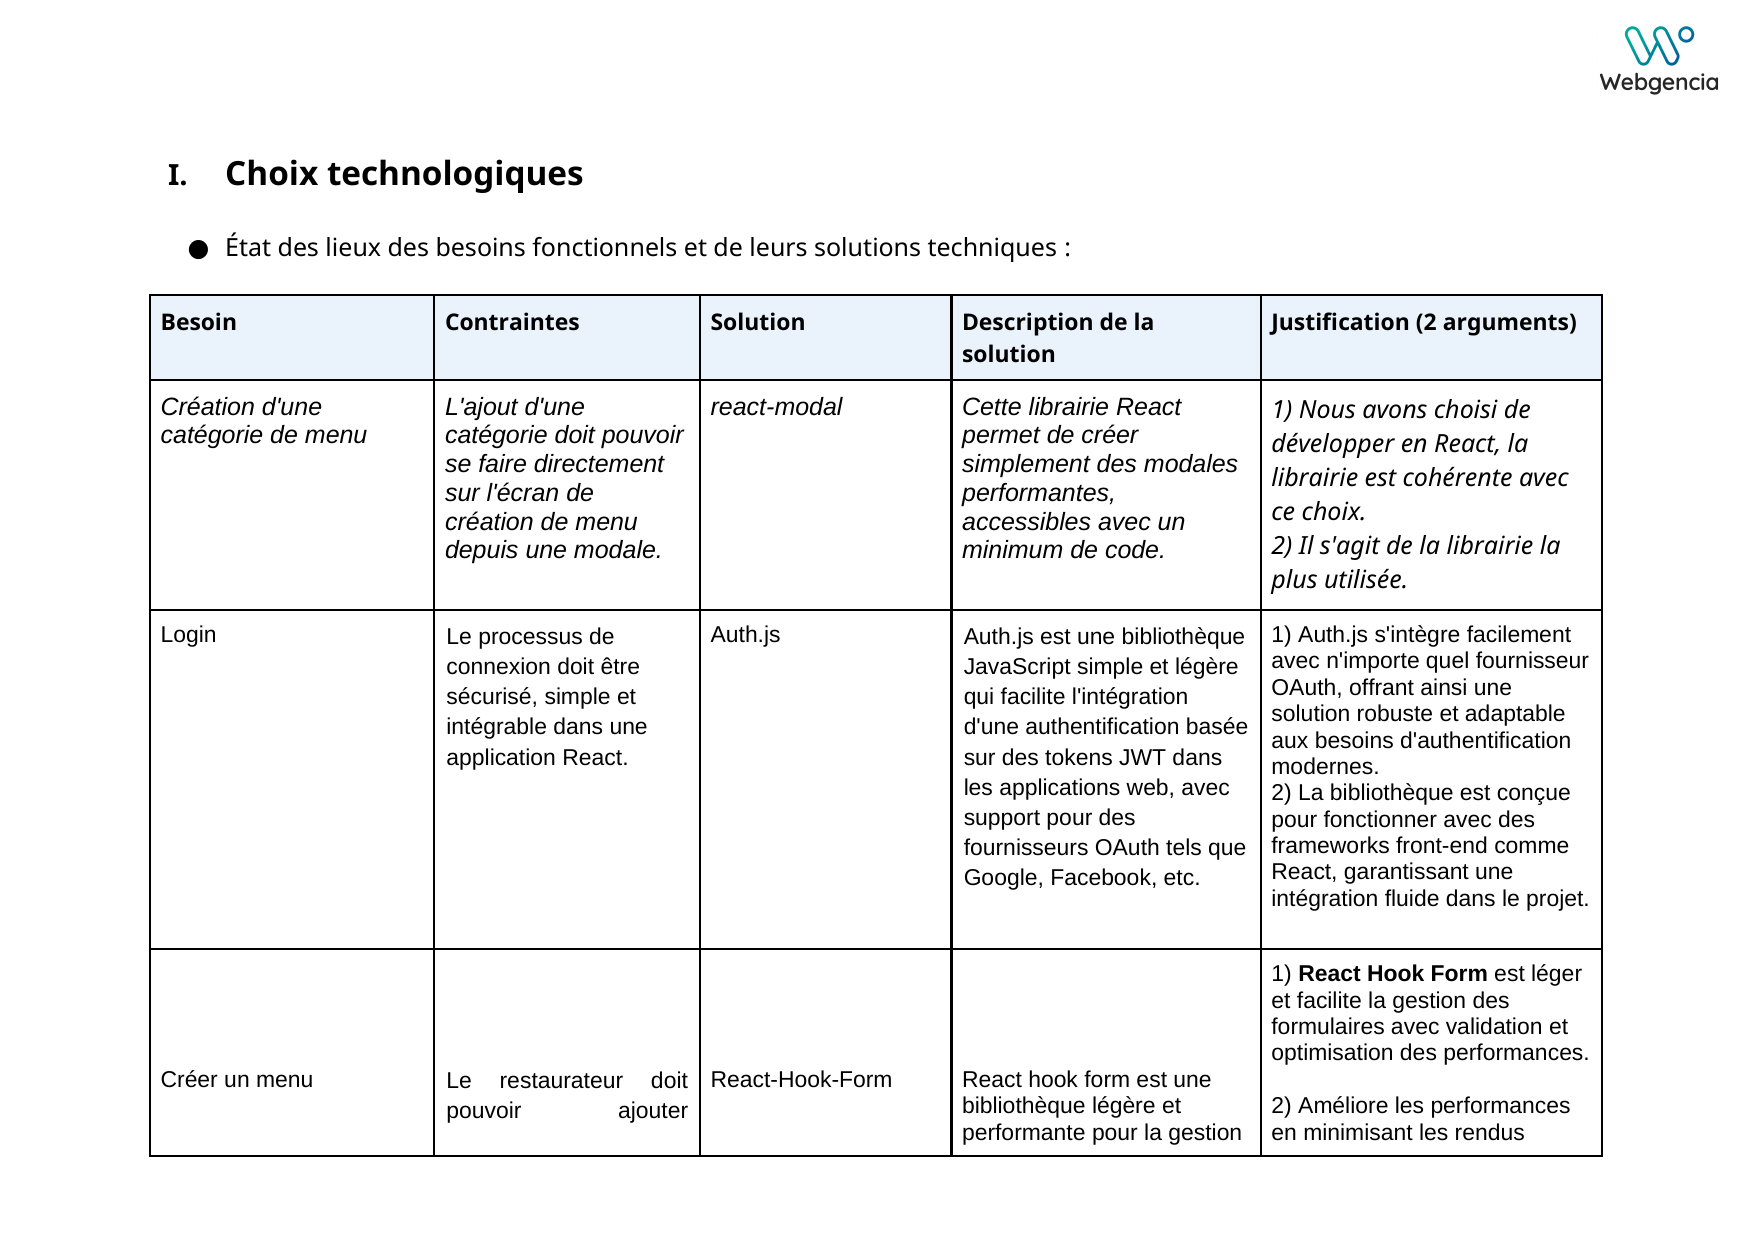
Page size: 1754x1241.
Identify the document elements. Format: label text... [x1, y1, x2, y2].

table_cell 1) Auth.js s'intègre facilement avec n'importe quel fournisseur OAuth, offrant ainsi une solution robuste et adaptable aux besoins d'authentification modernes. 2) La bibliothèque est conçue pour fonctionner avec des frameworks front-end comme React, garantissant une intégration fluide dans le projet. [1262, 611, 1601, 948]
table_cell [435, 611, 699, 948]
table_cell [435, 950, 699, 1155]
table_cell 1) React Hook Form est léger et facilite la gestion des formulaires avec validation et optimisation des performances. 2) Améliore les performances en minimisant les rendus [1262, 950, 1601, 1155]
table_header [445, 775, 455, 809]
list Choix technologiques [187, 150, 1604, 195]
table_cell Auth.js [701, 611, 950, 948]
table_header Solution [701, 296, 950, 379]
table_cell 1) Nous avons choisi de développer en React, la librairie est cohérente avec ce choix. 2) Il s'agit de la librairie la plus utilisée. [1262, 381, 1601, 609]
table_cell L'ajout d'une catégorie doit pouvoir se faire directement sur l'écran de création de menu depuis une modale. [435, 381, 699, 609]
list État des lieux des besoins fonctionnels et de leurs solutions techniques : [187, 229, 1604, 263]
table_cell Login [151, 611, 433, 948]
table_header Description de la solution [953, 296, 1260, 379]
table_header Contraintes [435, 296, 699, 379]
table_header Justification (2 arguments) [1262, 296, 1601, 379]
table_cell React-Hook-Form [701, 950, 950, 1155]
table_cell Création d'une catégorie de menu [151, 381, 433, 609]
table_header Le restaurateur doit pouvoir ajouter [445, 1066, 689, 1125]
table_cell react-modal [701, 381, 950, 609]
table_cell React hook form est une bibliothèque légère et performante pour la gestion [953, 950, 1260, 1155]
table_header Besoin [151, 296, 433, 379]
table_cell [953, 611, 1260, 948]
table_cell Cette librairie React permet de créer simplement des modales performantes, accessibles avec un minimum de code. [953, 381, 1260, 609]
table_header Auth.js est une bibliothèque JavaScript simple et légère qui facilite l'intégration d'une authentification basée sur des tokens JWT dans les applications web, avec support pour des fournisseurs OAuth tels que Google, Facebook, etc. [962, 621, 1250, 896]
table_header Le processus de connexion doit être sécurisé, simple et intégrable dans une application React. [445, 621, 689, 775]
table_cell Créer un menu [151, 950, 433, 1155]
